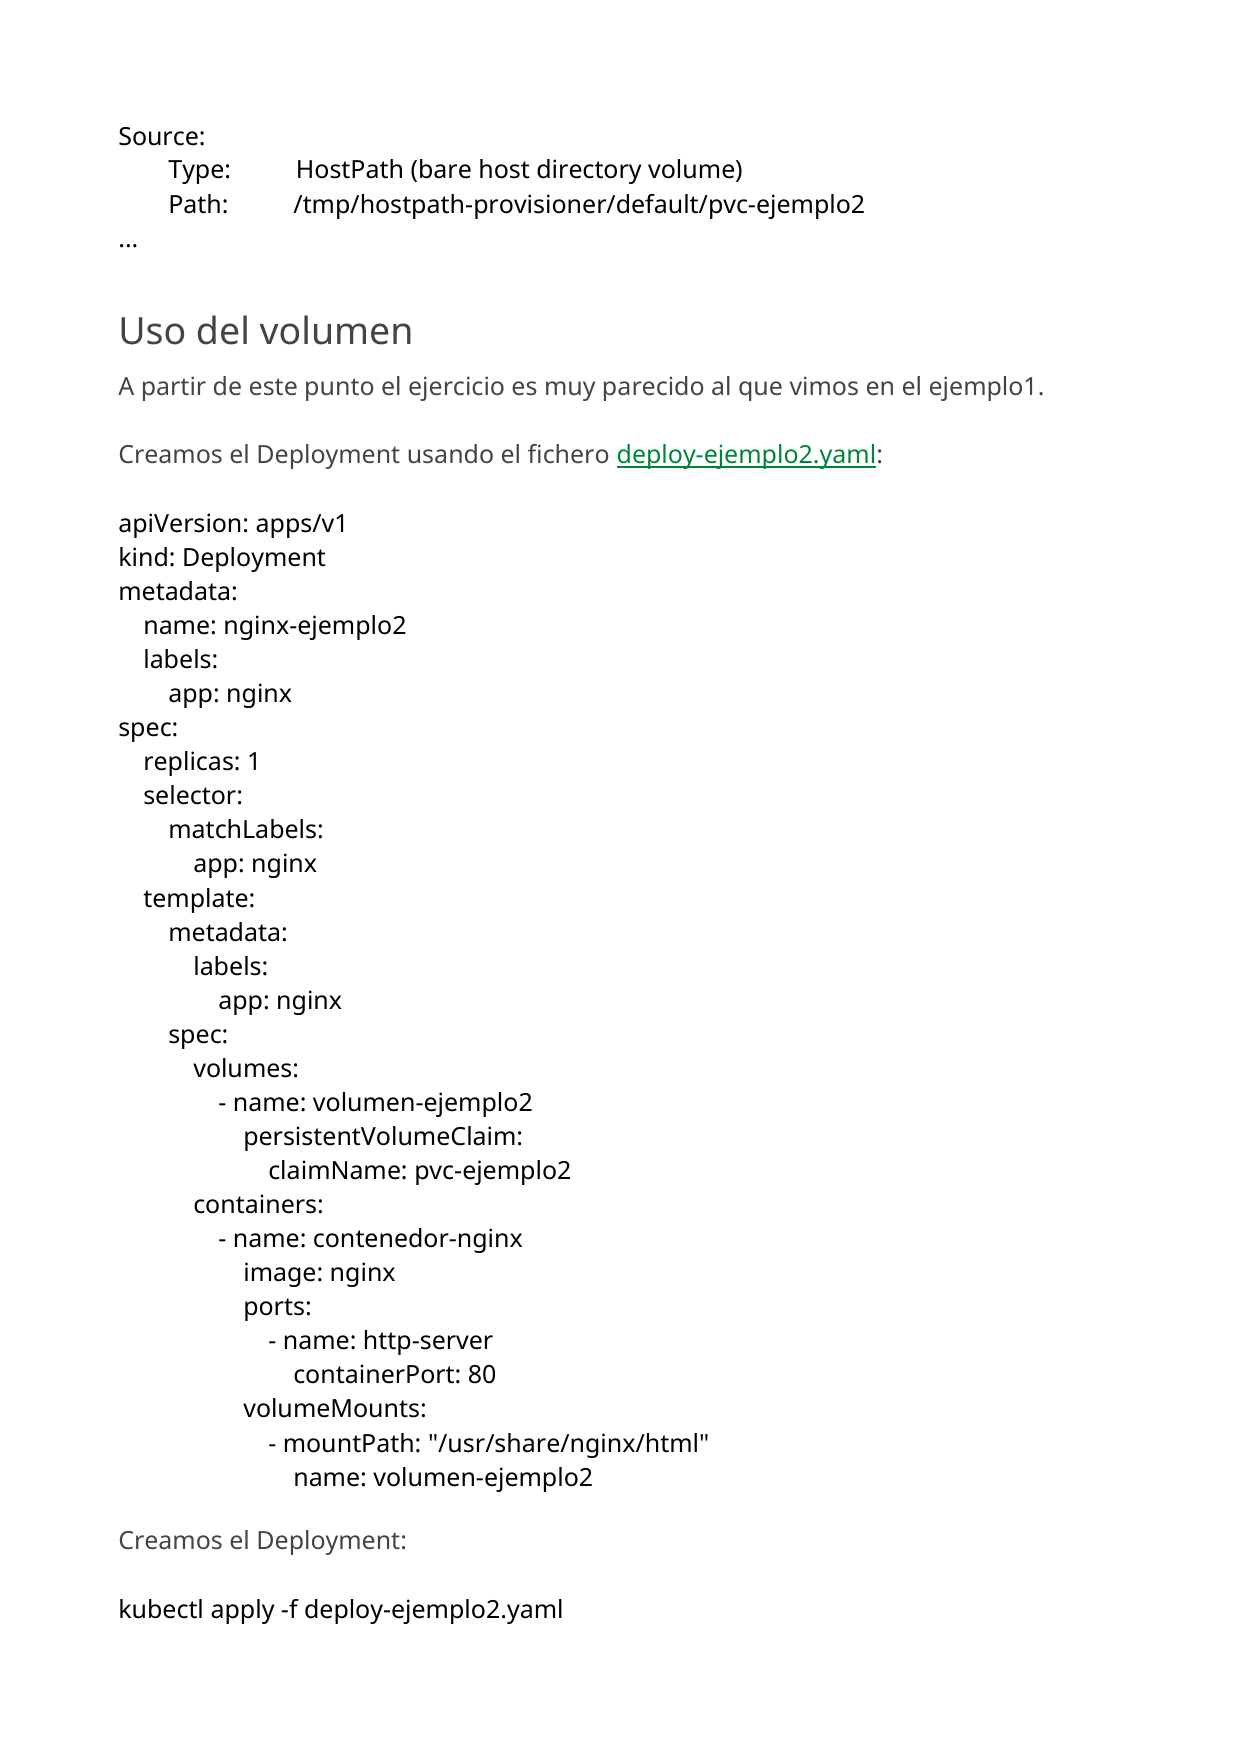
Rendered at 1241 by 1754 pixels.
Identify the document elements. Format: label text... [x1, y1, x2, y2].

text kubectl apply -f deploy-ejemplo2.yaml [118, 1591, 1122, 1626]
text - mountPath: "/usr/share/nginx/html" [118, 1425, 1122, 1459]
text matchLabels: [118, 812, 1122, 846]
text persistentVolumeClaim: [118, 1119, 1122, 1153]
text apiVersion: apps/v1 [118, 506, 1122, 539]
text name: volumen-ejemplo2 [118, 1459, 1122, 1493]
text Source: [118, 118, 1122, 152]
text - name: http-server [118, 1323, 1122, 1357]
text claimName: pvc-ejemplo2 [118, 1153, 1122, 1187]
text ports: [118, 1289, 1122, 1323]
text A partir de este punto el ejercicio es muy parecido al que vimos en el ejemplo1. [118, 368, 1122, 402]
text name: nginx-ejemplo2 [118, 608, 1122, 642]
text Creamos el Deployment: [118, 1523, 1122, 1557]
text app: nginx [118, 676, 1122, 710]
text kind: Deployment [118, 539, 1122, 574]
text Path: /tmp/hostpath-provisioner/default/pvc-ejemplo2 [118, 186, 1122, 220]
text volumeMounts: [118, 1391, 1122, 1425]
text containerPort: 80 [118, 1357, 1122, 1391]
text labels: [118, 948, 1122, 982]
text template: [118, 880, 1122, 914]
text - name: volumen-ejemplo2 [118, 1084, 1122, 1119]
text ... [118, 220, 1122, 254]
text labels: [118, 642, 1122, 676]
text image: nginx [118, 1255, 1122, 1289]
text Type: HostPath (bare host directory volume) [118, 152, 1122, 186]
text selector: [118, 778, 1122, 812]
text app: nginx [118, 982, 1122, 1016]
subtitle Uso del volumen [118, 305, 1122, 356]
text - name: contenedor-nginx [118, 1221, 1122, 1255]
text metadata: [118, 914, 1122, 948]
text metadata: [118, 574, 1122, 608]
text containers: [118, 1187, 1122, 1221]
text app: nginx [118, 846, 1122, 880]
text volumes: [118, 1051, 1122, 1084]
text Creamos el Deployment usando el fichero deploy-ejemplo2.yaml: [118, 437, 1122, 471]
text spec: [118, 1016, 1122, 1051]
text replicas: 1 [118, 744, 1122, 778]
text spec: [118, 710, 1122, 744]
